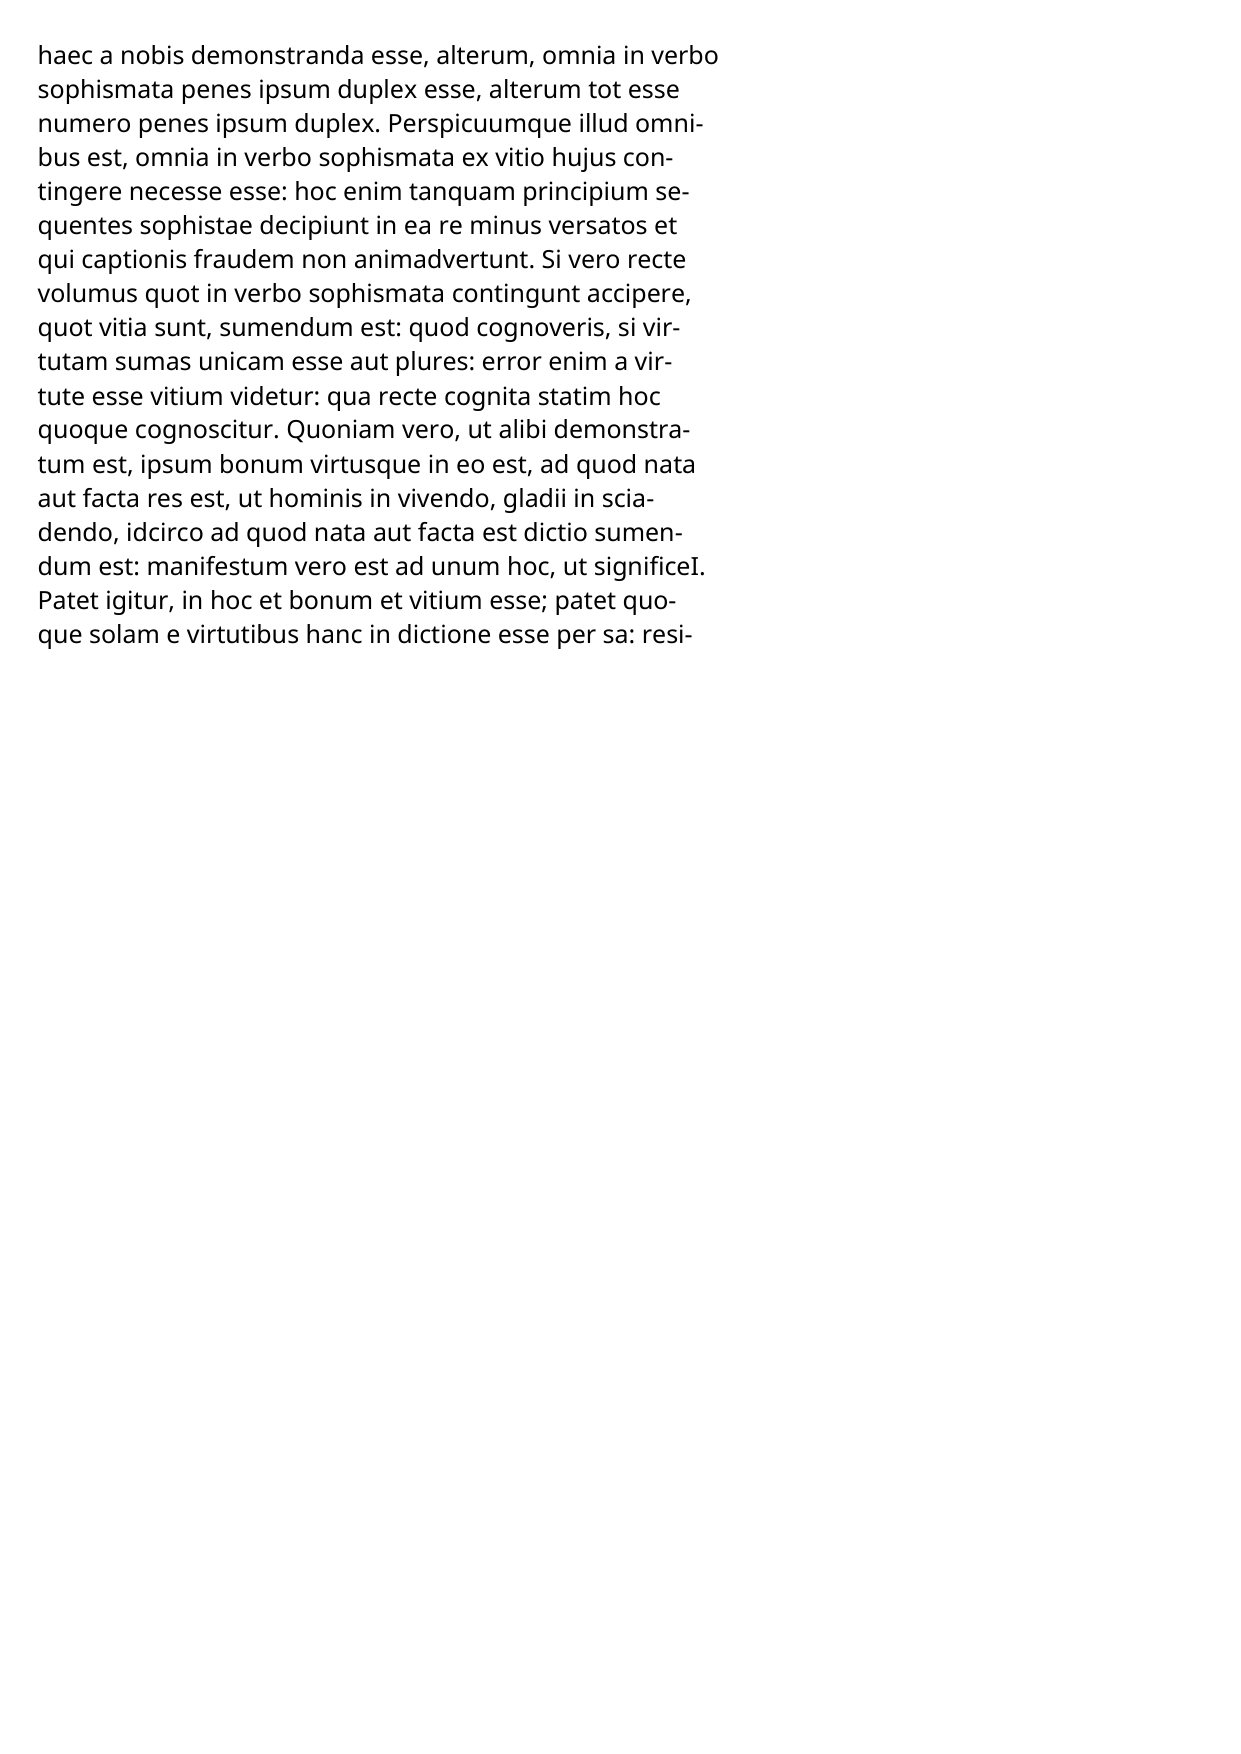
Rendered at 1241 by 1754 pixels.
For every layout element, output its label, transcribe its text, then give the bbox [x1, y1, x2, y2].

text haec a nobis demonstranda esse, alterum, omnia in verbo sophismata penes ipsum duplex esse, alterum tot esse numero penes ipsum duplex. Perspicuumque illud omni- bus est, omnia in verbo sophismata ex vitio hujus con- tingere necesse esse: hoc enim tanquam principium se- quentes sophistae decipiunt in ea re minus versatos et qui captionis fraudem non animadvertunt. Si vero recte volumus quot in verbo sophismata contingunt accipere, quot vitia sunt, sumendum est: quod cognoveris, si vir- tutam sumas unicam esse aut plures: error enim a vir- tute esse vitium videtur: qua recte cognita statim hoc quoque cognoscitur. Quoniam vero, ut alibi demonstra- tum est, ipsum bonum virtusque in eo est, ad quod nata aut facta res est, ut hominis in vivendo, gladii in scia- dendo, idcirco ad quod nata aut facta est dictio sumen- dum est: manifestum vero est ad unum hoc, ut significeI. Patet igitur, in hoc et bonum et vitium esse; patet quo- que solam e virtutibus hanc in dictione esse per sa: resi- [37, 37, 1203, 651]
